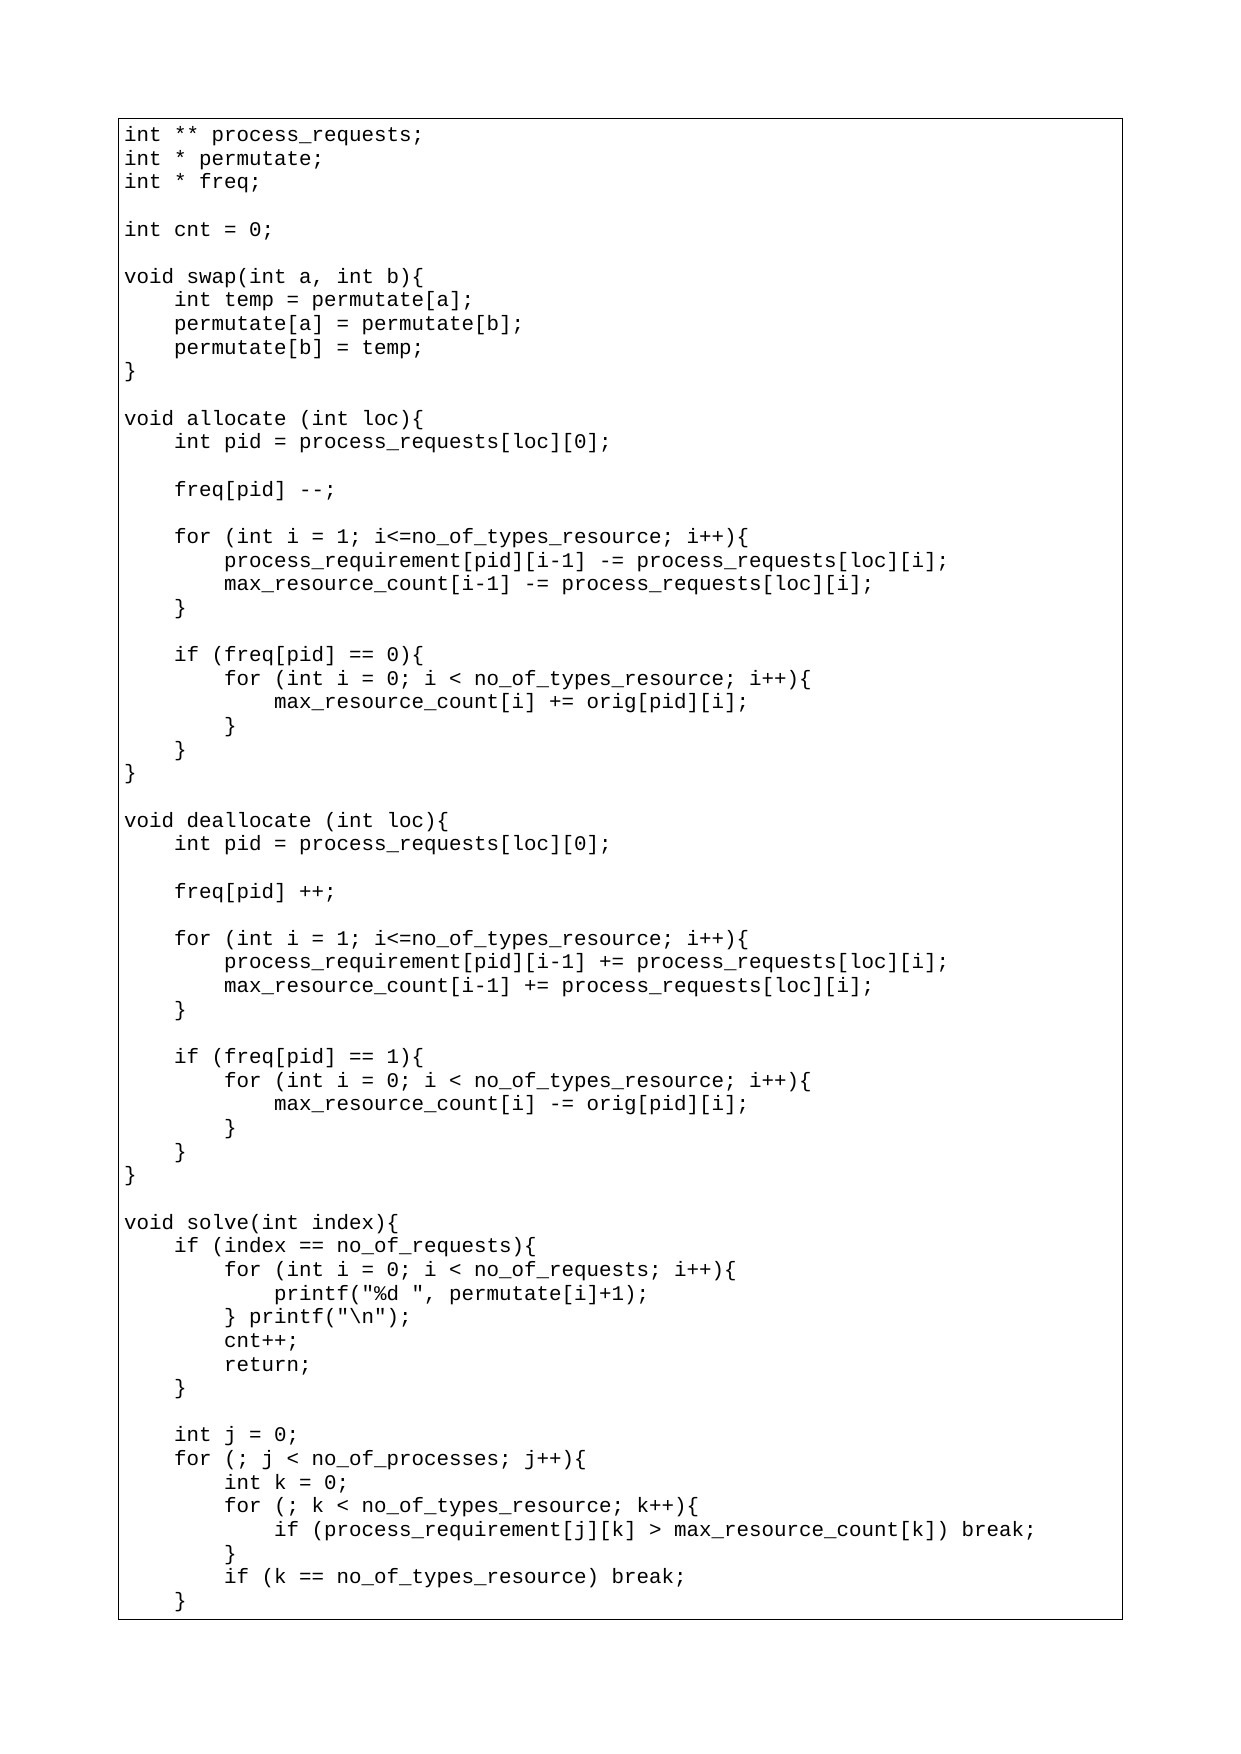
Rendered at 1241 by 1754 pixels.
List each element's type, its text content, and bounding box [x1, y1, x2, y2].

table_header int ** process_requests; int * permutate; int * freq; int cnt = 0; void swap(int a, int b){ int temp = permutate[a]; permutate[a] = permutate[b]; permutate[b] = temp; } void allocate (int loc){ int pid = process_requests[loc][0]; freq[pid] --; for (int i = 1; i<=no_of_types_resource; i++){ process_requirement[pid][i-1] -= process_requests[loc][i]; max_resource_count[i-1] -= process_requests[loc][i]; } if (freq[pid] == 0){ for (int i = 0; i < no_of_types_resource; i++){ max_resource_count[i] += orig[pid][i]; } } } void deallocate (int loc){ int pid = process_requests[loc][0]; freq[pid] ++; for (int i = 1; i<=no_of_types_resource; i++){ process_requirement[pid][i-1] += process_requests[loc][i]; max_resource_count[i-1] += process_requests[loc][i]; } if (freq[pid] == 1){ for (int i = 0; i < no_of_types_resource; i++){ max_resource_count[i] -= orig[pid][i]; } } } void solve(int index){ if (index == no_of_requests){ for (int i = 0; i < no_of_requests; i++){ printf("%d ", permutate[i]+1); } printf("\n"); cnt++; return; } int j = 0; for (; j < no_of_processes; j++){ int k = 0; for (; k < no_of_types_resource; k++){ if (process_requirement[j][k] > max_resource_count[k]) break; } if (k == no_of_types_resource) break; } [119, 119, 1122, 1619]
